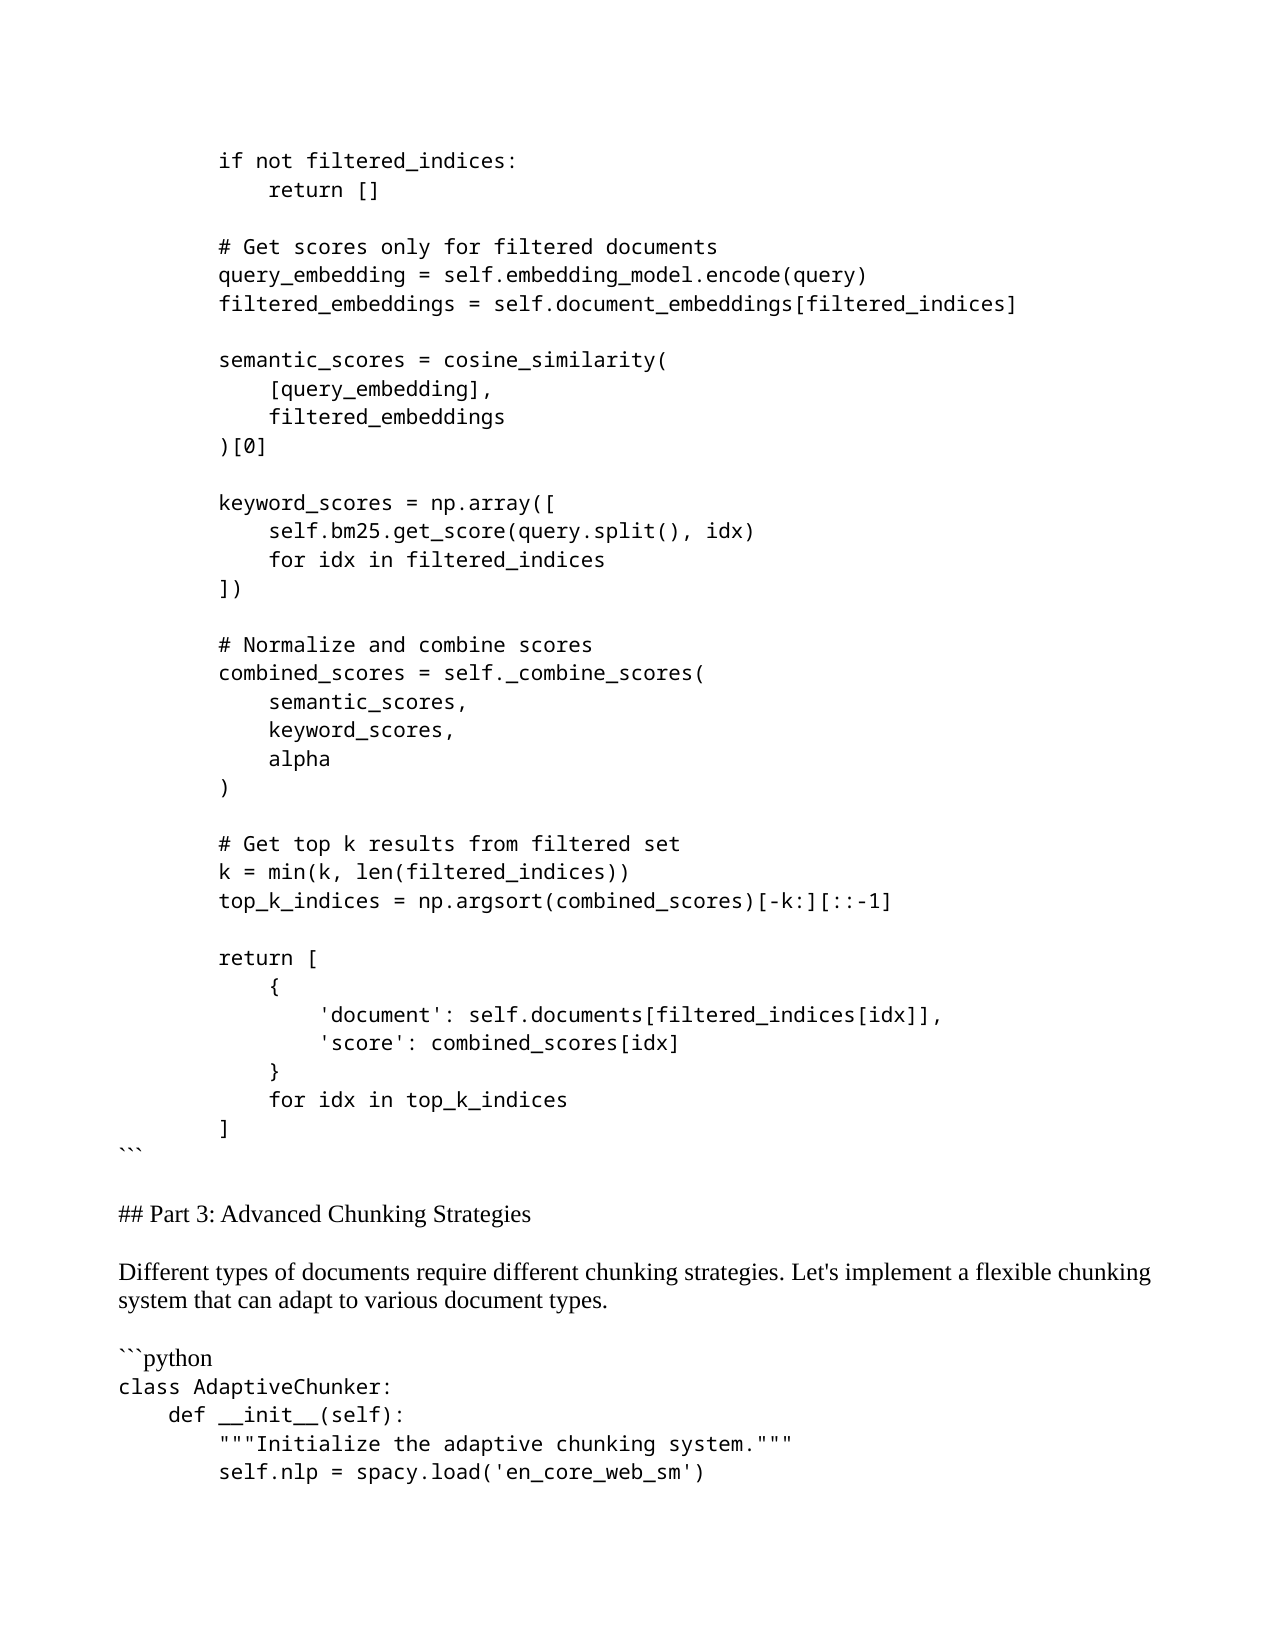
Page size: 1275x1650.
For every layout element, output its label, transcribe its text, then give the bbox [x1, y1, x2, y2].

text alpha [118, 744, 1157, 772]
text # Get top k results from filtered set [118, 829, 1157, 857]
text filtered_embeddings [118, 402, 1157, 431]
text Different types of documents require different chunking strategies. Let's implement a flexible chunking system that can adapt to various document types. [118, 1257, 1157, 1314]
text semantic_scores = cosine_similarity( [118, 346, 1157, 374]
text combined_scores = self._combine_scores( [118, 658, 1157, 687]
text ```python [118, 1343, 1157, 1372]
text ] [118, 1113, 1157, 1142]
text ]) [118, 573, 1157, 602]
text def __init__(self): [118, 1400, 1157, 1429]
text ``` [118, 1142, 1157, 1171]
text # Normalize and combine scores [118, 630, 1157, 658]
text return [ [118, 943, 1157, 971]
text ) [118, 772, 1157, 801]
text self.bm25.get_score(query.split(), idx) [118, 516, 1157, 545]
text if not filtered_indices: [118, 147, 1157, 175]
text )[0] [118, 431, 1157, 459]
text filtered_embeddings = self.document_embeddings[filtered_indices] [118, 289, 1157, 317]
text for idx in top_k_indices [118, 1085, 1157, 1113]
text semantic_scores, [118, 687, 1157, 715]
text ## Part 3: Advanced Chunking Strategies [118, 1199, 1157, 1228]
text keyword_scores, [118, 715, 1157, 744]
text keyword_scores = np.array([ [118, 488, 1157, 516]
text return [] [118, 175, 1157, 203]
text query_embedding = self.embedding_model.encode(query) [118, 260, 1157, 289]
text [query_embedding], [118, 374, 1157, 402]
text for idx in filtered_indices [118, 545, 1157, 573]
text top_k_indices = np.argsort(combined_scores)[-k:][::-1] [118, 886, 1157, 914]
text self.nlp = spacy.load('en_core_web_sm') [118, 1457, 1157, 1486]
text k = min(k, len(filtered_indices)) [118, 857, 1157, 886]
text 'score': combined_scores[idx] [118, 1028, 1157, 1057]
text 'document': self.documents[filtered_indices[idx]], [118, 1000, 1157, 1028]
text class AdaptiveChunker: [118, 1372, 1157, 1400]
text """Initialize the adaptive chunking system.""" [118, 1429, 1157, 1457]
text # Get scores only for filtered documents [118, 232, 1157, 260]
text { [118, 971, 1157, 1000]
text } [118, 1057, 1157, 1085]
